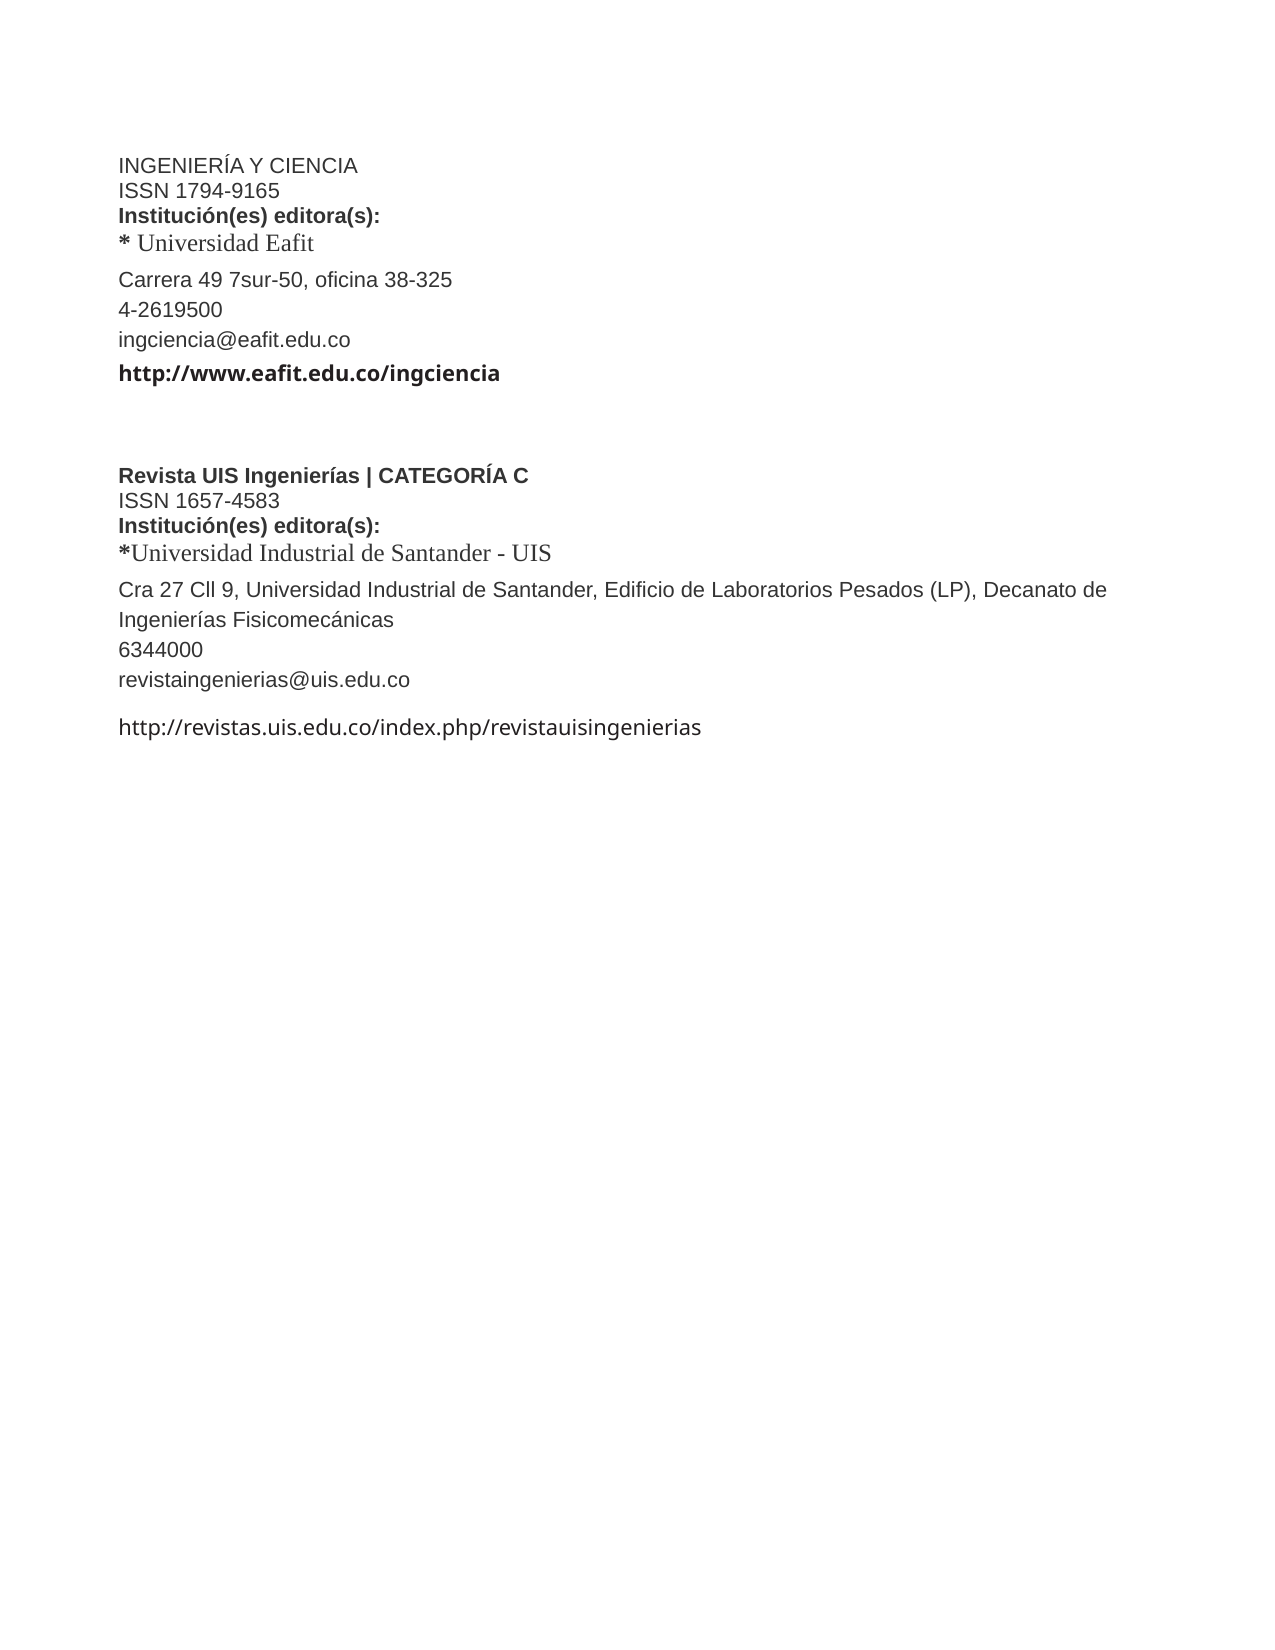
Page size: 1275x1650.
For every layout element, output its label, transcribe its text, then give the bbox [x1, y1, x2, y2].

table_cell [118, 567, 574, 572]
table_header * Universidad Eafit [118, 228, 331, 257]
text http://revistas.uis.edu.co/index.php/revistauisingenierias [118, 712, 1157, 742]
text Carrera 49 7sur-50, oficina 38-325 4-2619500 ingciencia@eafit.edu.co http://www.eafit.edu.co/ingciencia [118, 267, 1157, 388]
table_cell [118, 262, 331, 267]
text INGENIERÍA Y CIENCIA ISSN 1794-9165 Institución(es) editora(s): [118, 153, 1157, 228]
text Revista UIS Ingenierías | CATEGORÍA C ISSN 1657-4583 Institución(es) editora(s): [118, 463, 1157, 538]
table_cell [118, 572, 574, 577]
text Cra 27 Cll 9, Universidad Industrial de Santander, Edificio de Laboratorios Pesados (LP), Decanato de Ingenierías Fisicomecánicas 6344000 revistaingenierias@uis.edu.co [118, 577, 1157, 693]
table_cell [118, 257, 331, 262]
table_header *Universidad Industrial de Santander - UIS [118, 539, 574, 567]
